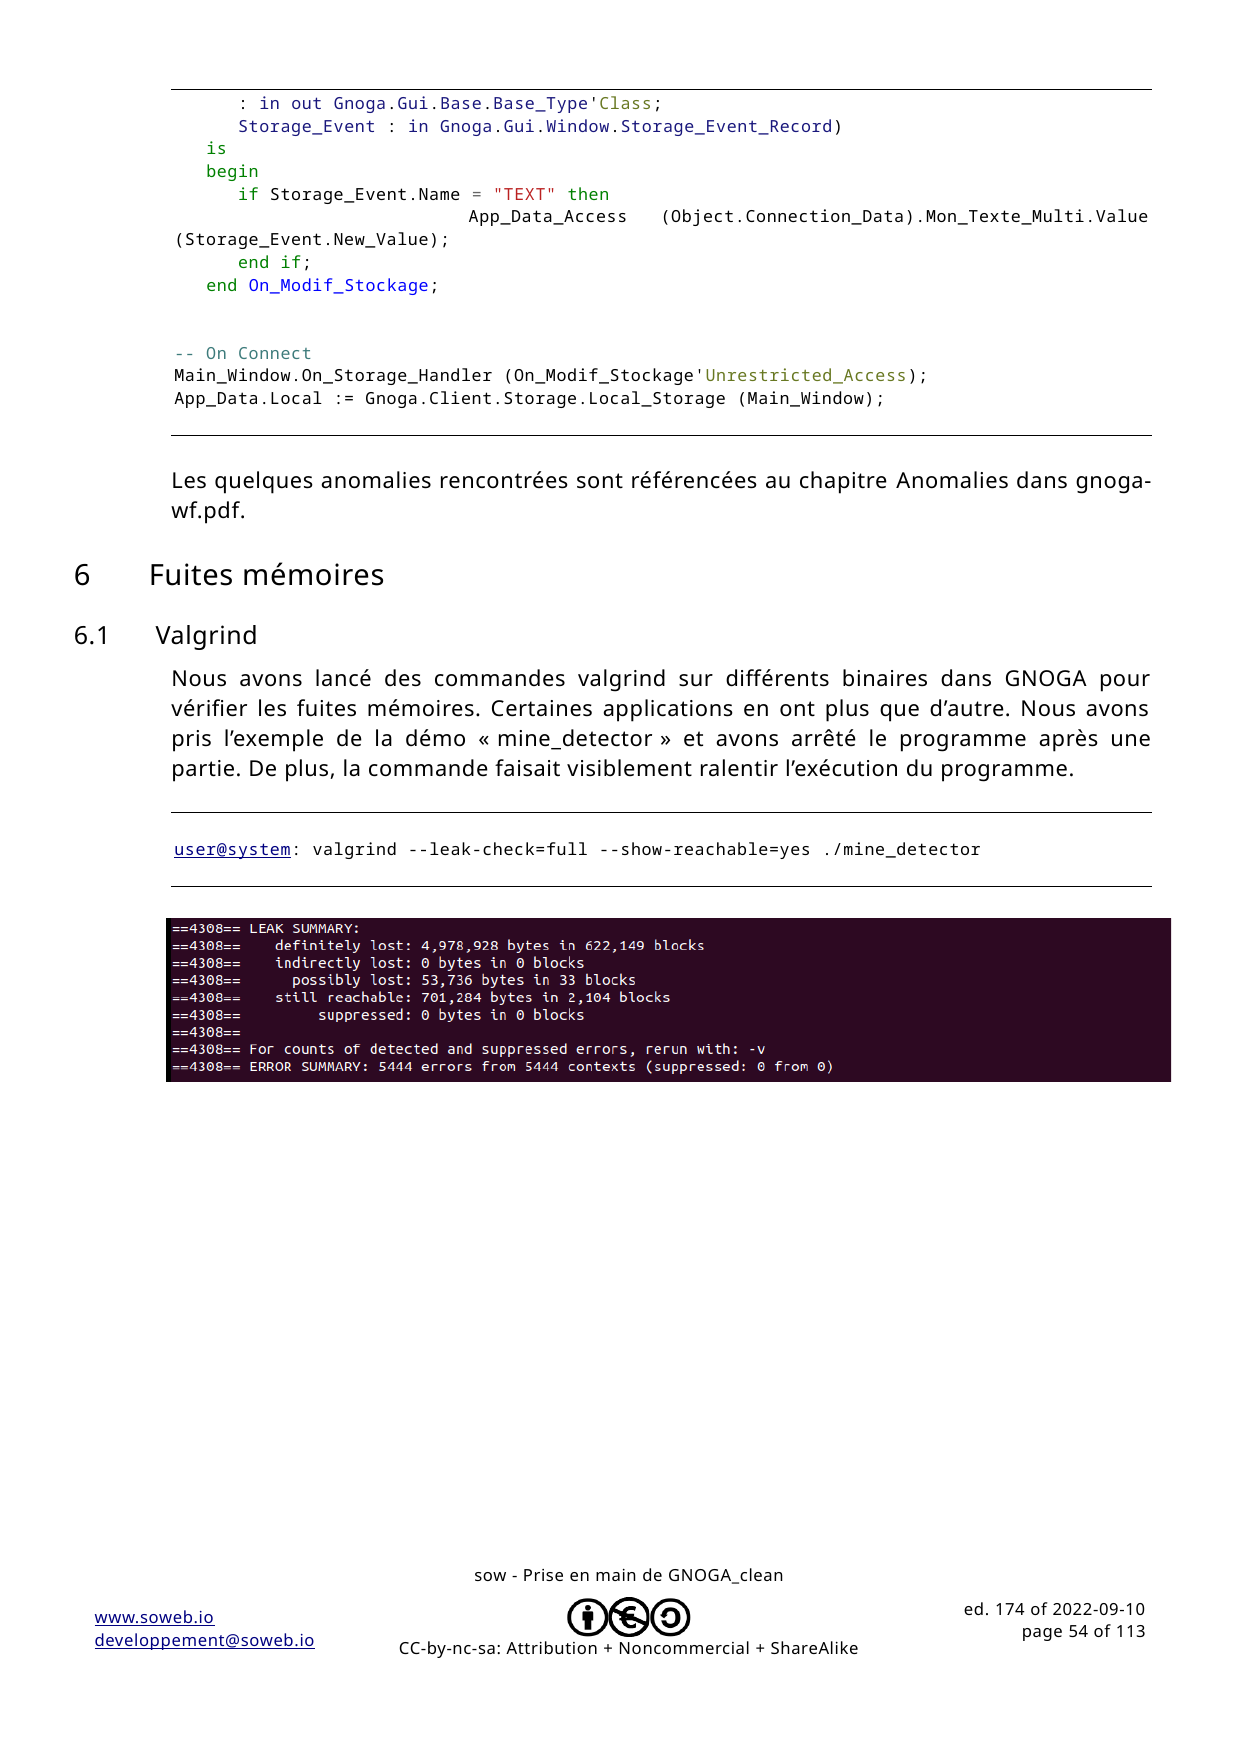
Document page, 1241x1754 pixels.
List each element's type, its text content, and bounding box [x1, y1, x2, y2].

list App_Data_Access (Object.Connection_Data).Mon_Texte_Multi.Value (Storage_Event.New_Value); [171, 202, 1152, 247]
list Storage_Event : in Gnoga.Gui.Window.Storage_Event_Record) [171, 111, 1152, 134]
list : in out Gnoga.Gui.Base.Base_Type'Class; [171, 90, 1152, 111]
list end if; [171, 247, 1152, 270]
picture [166, 918, 1172, 1082]
list end On_Modif_Stockage; [171, 270, 1152, 296]
list if Storage_Event.Name = "TEXT" then [171, 179, 1152, 202]
list is [171, 134, 1152, 157]
subtitle Valgrind [74, 617, 1152, 651]
list App_Data.Local := Gnoga.Client.Storage.Local_Storage (Main_Window); [171, 384, 1152, 435]
list -- On Connect [171, 338, 1152, 361]
text Nous avons lancé des commandes valgrind sur différents binaires dans GNOGA pour vérifier les fuites mémoires. Certaines applications en ont plus que d’autre. Nous avons pris l’exemple de la démo « mine_detector » et avons arrêté le programme après une partie. De plus, la commande faisait visiblement ralentir l’exécution du programme. [171, 663, 1152, 782]
list begin [171, 157, 1152, 179]
list Main_Window.On_Storage_Handler (On_Modif_Stockage'Unrestricted_Access); [171, 361, 1152, 384]
text Les quelques anomalies rencontrées sont référencées au chapitre Anomalies dans gnoga-wf.pdf. [171, 465, 1152, 524]
list user@system: valgrind --leak-check=full --show-reachable=yes ./mine_detector [171, 813, 1152, 886]
picture [566, 1597, 691, 1637]
subtitle Fuites mémoires [74, 554, 1152, 594]
